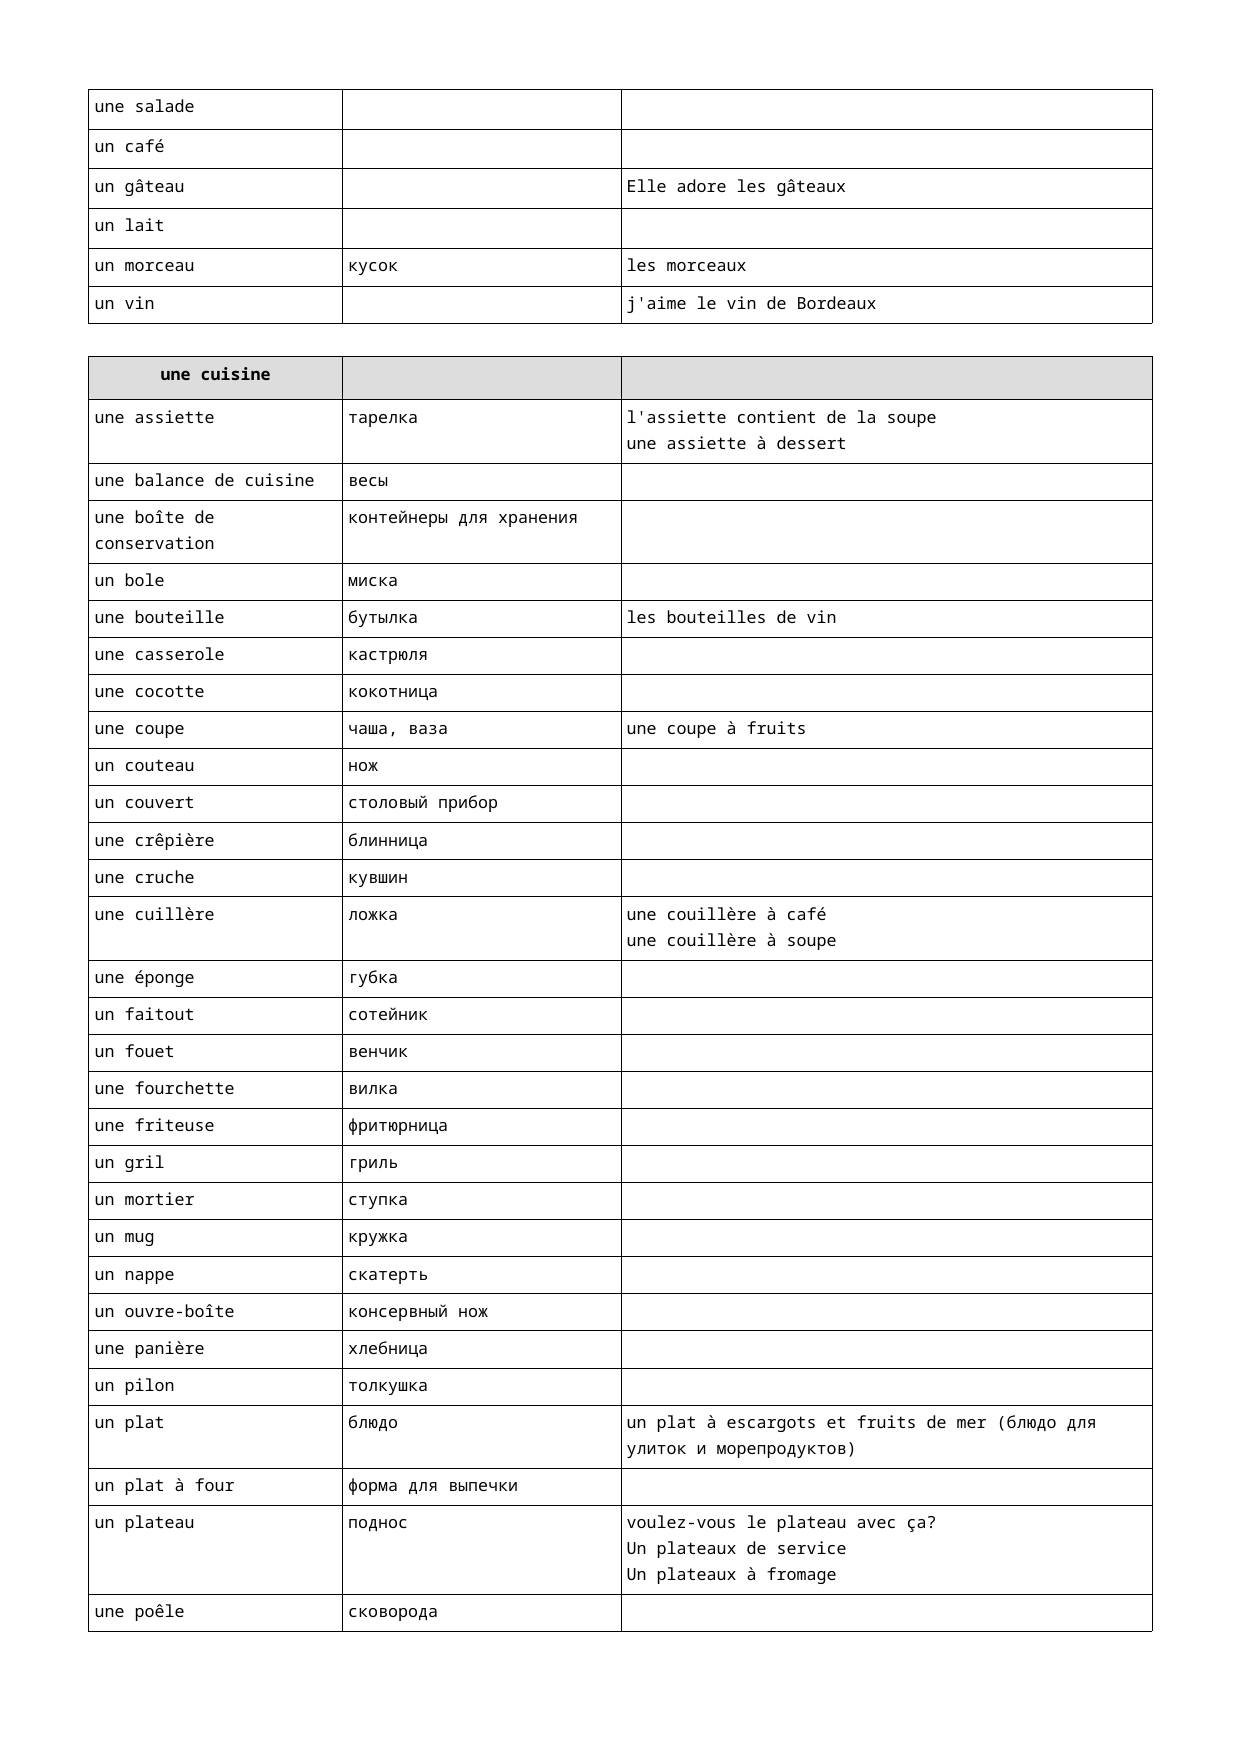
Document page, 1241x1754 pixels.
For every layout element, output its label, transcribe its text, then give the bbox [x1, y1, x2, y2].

table_cell un café [89, 130, 342, 168]
table_cell скатерть [343, 1257, 621, 1293]
table_cell миска [343, 564, 621, 600]
table_cell une coupe à fruits [622, 712, 1152, 748]
table_cell кусок [343, 249, 621, 286]
table_cell une bouteille [89, 601, 342, 637]
table_cell j'aime le vin de Bordeaux [622, 287, 1152, 323]
table_cell [622, 823, 1152, 859]
table_cell une balance de cuisine [89, 464, 342, 499]
table_header [622, 357, 1152, 399]
table_cell весы [343, 464, 621, 499]
table_cell une cuillère [89, 897, 342, 959]
table_cell столовый прибор [343, 786, 621, 822]
table_cell [343, 287, 621, 323]
table_cell une poêle [89, 1595, 342, 1631]
table_cell [622, 209, 1152, 248]
table_cell форма для выпечки [343, 1469, 621, 1505]
table_cell [343, 130, 621, 168]
table_cell губка [343, 961, 621, 997]
table_cell [343, 209, 621, 248]
table_header une cuisine [89, 357, 342, 399]
table_cell [622, 1072, 1152, 1108]
table_cell блинница [343, 823, 621, 859]
table_cell контейнеры для хранения [343, 501, 621, 563]
table_cell un plat à four [89, 1469, 342, 1505]
table_cell une coupe [89, 712, 342, 748]
table_cell voulez-vous le plateau avec ça? Un plateaux de service Un plateaux à fromage [622, 1506, 1152, 1594]
table_cell [622, 501, 1152, 563]
table_cell une couillère à café une couillère à soupe [622, 897, 1152, 959]
table_cell тарелка [343, 400, 621, 462]
table_cell [622, 1257, 1152, 1293]
table_cell [622, 1595, 1152, 1631]
table_cell un gâteau [89, 169, 342, 208]
table_cell un fouet [89, 1035, 342, 1071]
table_cell un mortier [89, 1183, 342, 1219]
table_cell une friteuse [89, 1109, 342, 1145]
table_cell кастрюля [343, 638, 621, 674]
table_cell une éponge [89, 961, 342, 997]
table_cell поднос [343, 1506, 621, 1594]
table_cell [622, 1146, 1152, 1182]
table_cell [622, 786, 1152, 822]
table_cell ложка [343, 897, 621, 959]
table_cell un lait [89, 209, 342, 248]
table_cell [343, 90, 621, 128]
table_cell les morceaux [622, 249, 1152, 286]
table_cell фритюрница [343, 1109, 621, 1145]
table_cell [622, 1369, 1152, 1404]
table_cell кувшин [343, 860, 621, 896]
table_cell un ouvre-boîte [89, 1294, 342, 1330]
table_cell un bole [89, 564, 342, 600]
table_cell une panière [89, 1331, 342, 1367]
table_cell [343, 169, 621, 208]
table_cell гриль [343, 1146, 621, 1182]
table_cell un vin [89, 287, 342, 323]
table_cell [622, 1331, 1152, 1367]
table_cell Elle adore les gâteaux [622, 169, 1152, 208]
table_cell [622, 1035, 1152, 1071]
table_cell [622, 130, 1152, 168]
table_cell une cruche [89, 860, 342, 896]
table_cell [622, 90, 1152, 128]
table_cell [622, 860, 1152, 896]
table_cell un plateau [89, 1506, 342, 1594]
table_cell une cocotte [89, 675, 342, 711]
table_cell кокотница [343, 675, 621, 711]
table_cell l'assiette contient de la soupe une assiette à dessert [622, 400, 1152, 462]
table_cell [622, 1183, 1152, 1219]
table_cell une boîte de conservation [89, 501, 342, 563]
table_cell консервный нож [343, 1294, 621, 1330]
table_cell чаша, ваза [343, 712, 621, 748]
table_cell [622, 675, 1152, 711]
table_cell une casserole [89, 638, 342, 674]
table_cell [622, 564, 1152, 600]
table_cell une assiette [89, 400, 342, 462]
table_cell un mug [89, 1220, 342, 1256]
table_cell ступка [343, 1183, 621, 1219]
table_cell нож [343, 749, 621, 785]
table_cell un plat à escargots et fruits de mer (блюдо для улиток и морепродуктов) [622, 1406, 1152, 1468]
table_cell un nappe [89, 1257, 342, 1293]
table_cell сотейник [343, 998, 621, 1034]
table_cell блюдо [343, 1406, 621, 1468]
table_cell толкушка [343, 1369, 621, 1404]
table_cell хлебница [343, 1331, 621, 1367]
table_cell [622, 1109, 1152, 1145]
table_cell [622, 464, 1152, 499]
table_cell une crêpière [89, 823, 342, 859]
table_cell un couvert [89, 786, 342, 822]
table_cell un pilon [89, 1369, 342, 1404]
table_cell un faitout [89, 998, 342, 1034]
table_cell une fourchette [89, 1072, 342, 1108]
table_cell [622, 638, 1152, 674]
table_cell une salade [89, 90, 342, 128]
table_cell венчик [343, 1035, 621, 1071]
table_cell вилка [343, 1072, 621, 1108]
table_cell [622, 961, 1152, 997]
table_cell un plat [89, 1406, 342, 1468]
table_cell сковорода [343, 1595, 621, 1631]
table_cell les bouteilles de vin [622, 601, 1152, 637]
table_cell un morceau [89, 249, 342, 286]
table_cell [622, 1469, 1152, 1505]
table_header [343, 357, 621, 399]
table_cell un gril [89, 1146, 342, 1182]
table_cell [622, 998, 1152, 1034]
table_cell [622, 749, 1152, 785]
table_cell бутылка [343, 601, 621, 637]
table_cell кружка [343, 1220, 621, 1256]
table_cell [622, 1294, 1152, 1330]
table_cell [622, 1220, 1152, 1256]
table_cell un couteau [89, 749, 342, 785]
